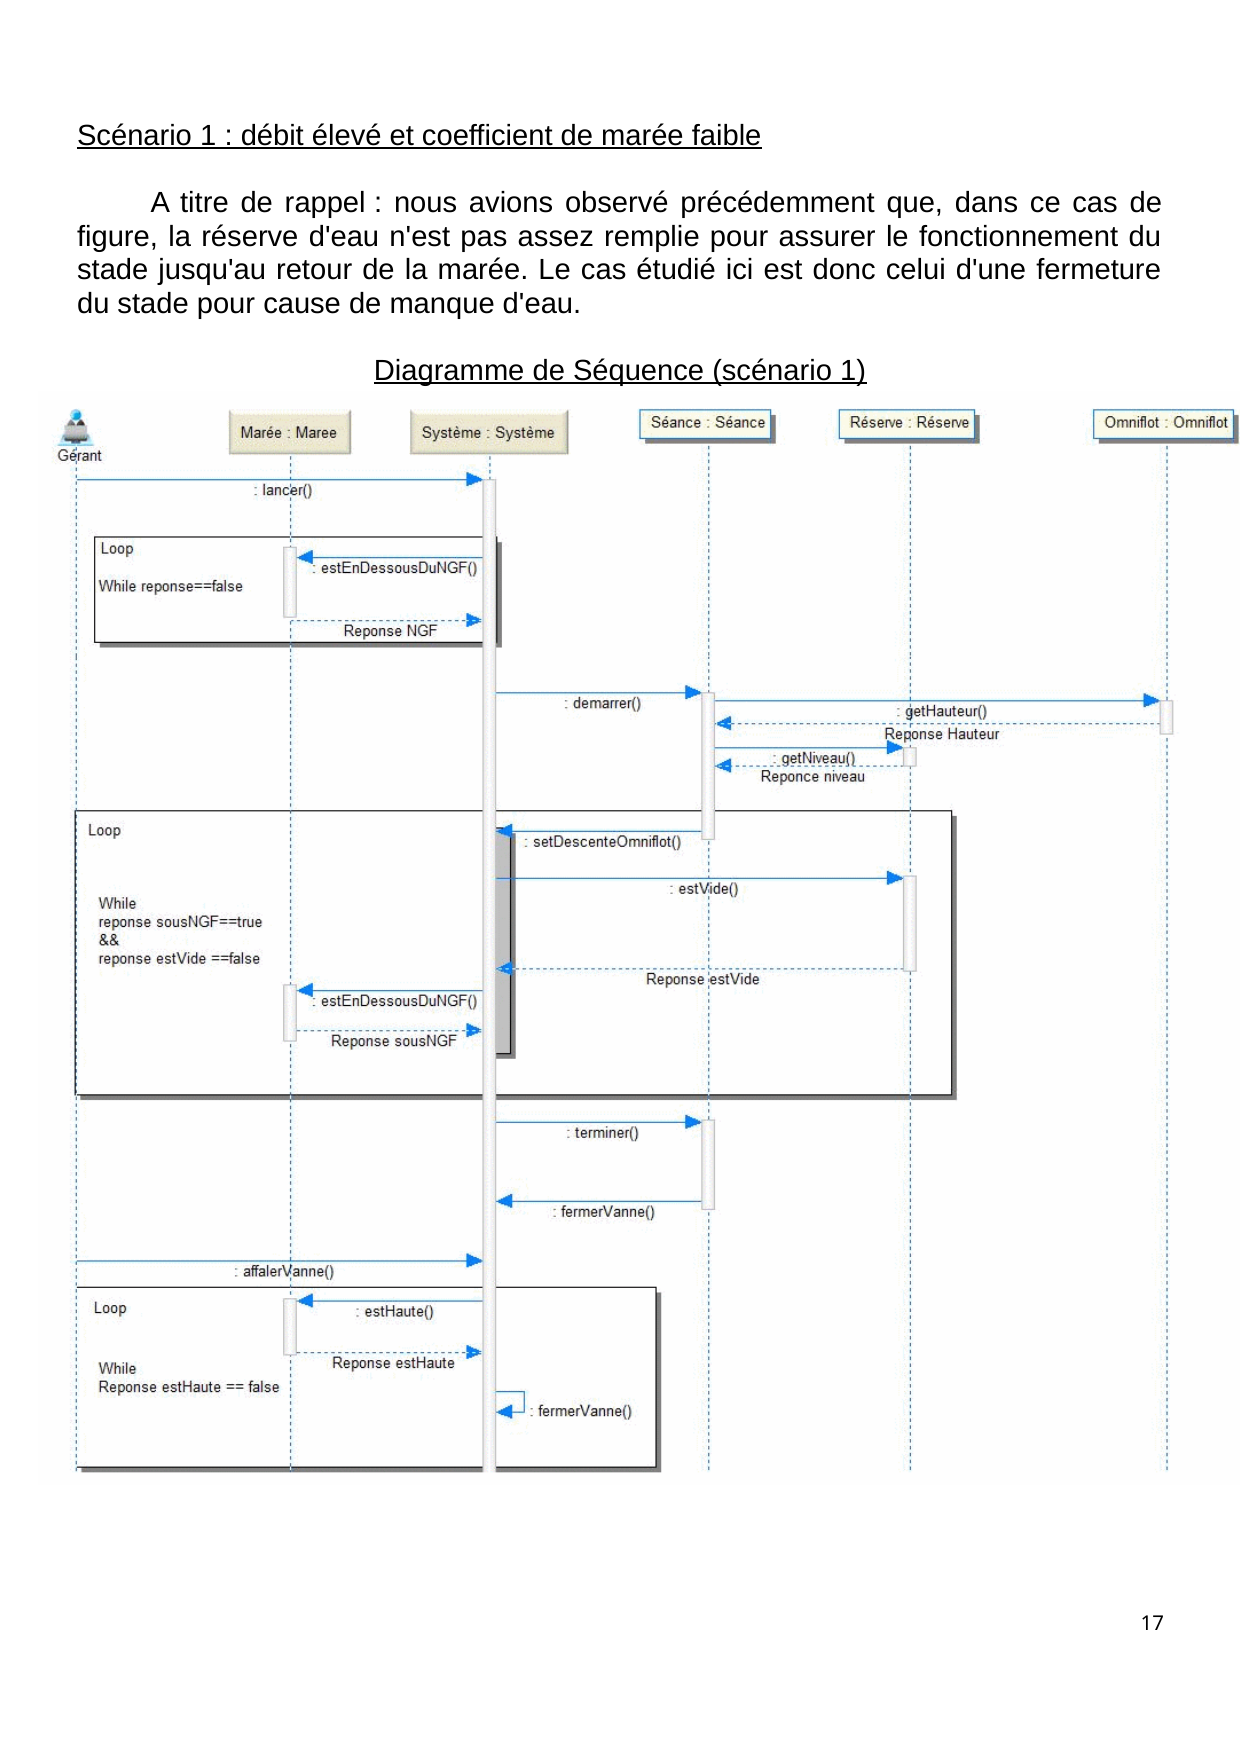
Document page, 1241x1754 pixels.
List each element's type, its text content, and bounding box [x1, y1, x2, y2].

text Scénario 1 : débit élevé et coefficient de marée faible [77, 118, 1163, 152]
text A titre de rappel : nous avions observé précédemment que, dans ce cas de figure, la réserve d'eau n'est pas assez remplie pour assurer le fonctionnement du stade jusqu'au retour de la marée. Le cas étudié ici est donc celui d'une fermeture du stade pour cause de manque d'eau. [77, 185, 1163, 319]
picture [38, 391, 1240, 1485]
text Diagramme de Séquence (scénario 1) [77, 353, 1163, 386]
